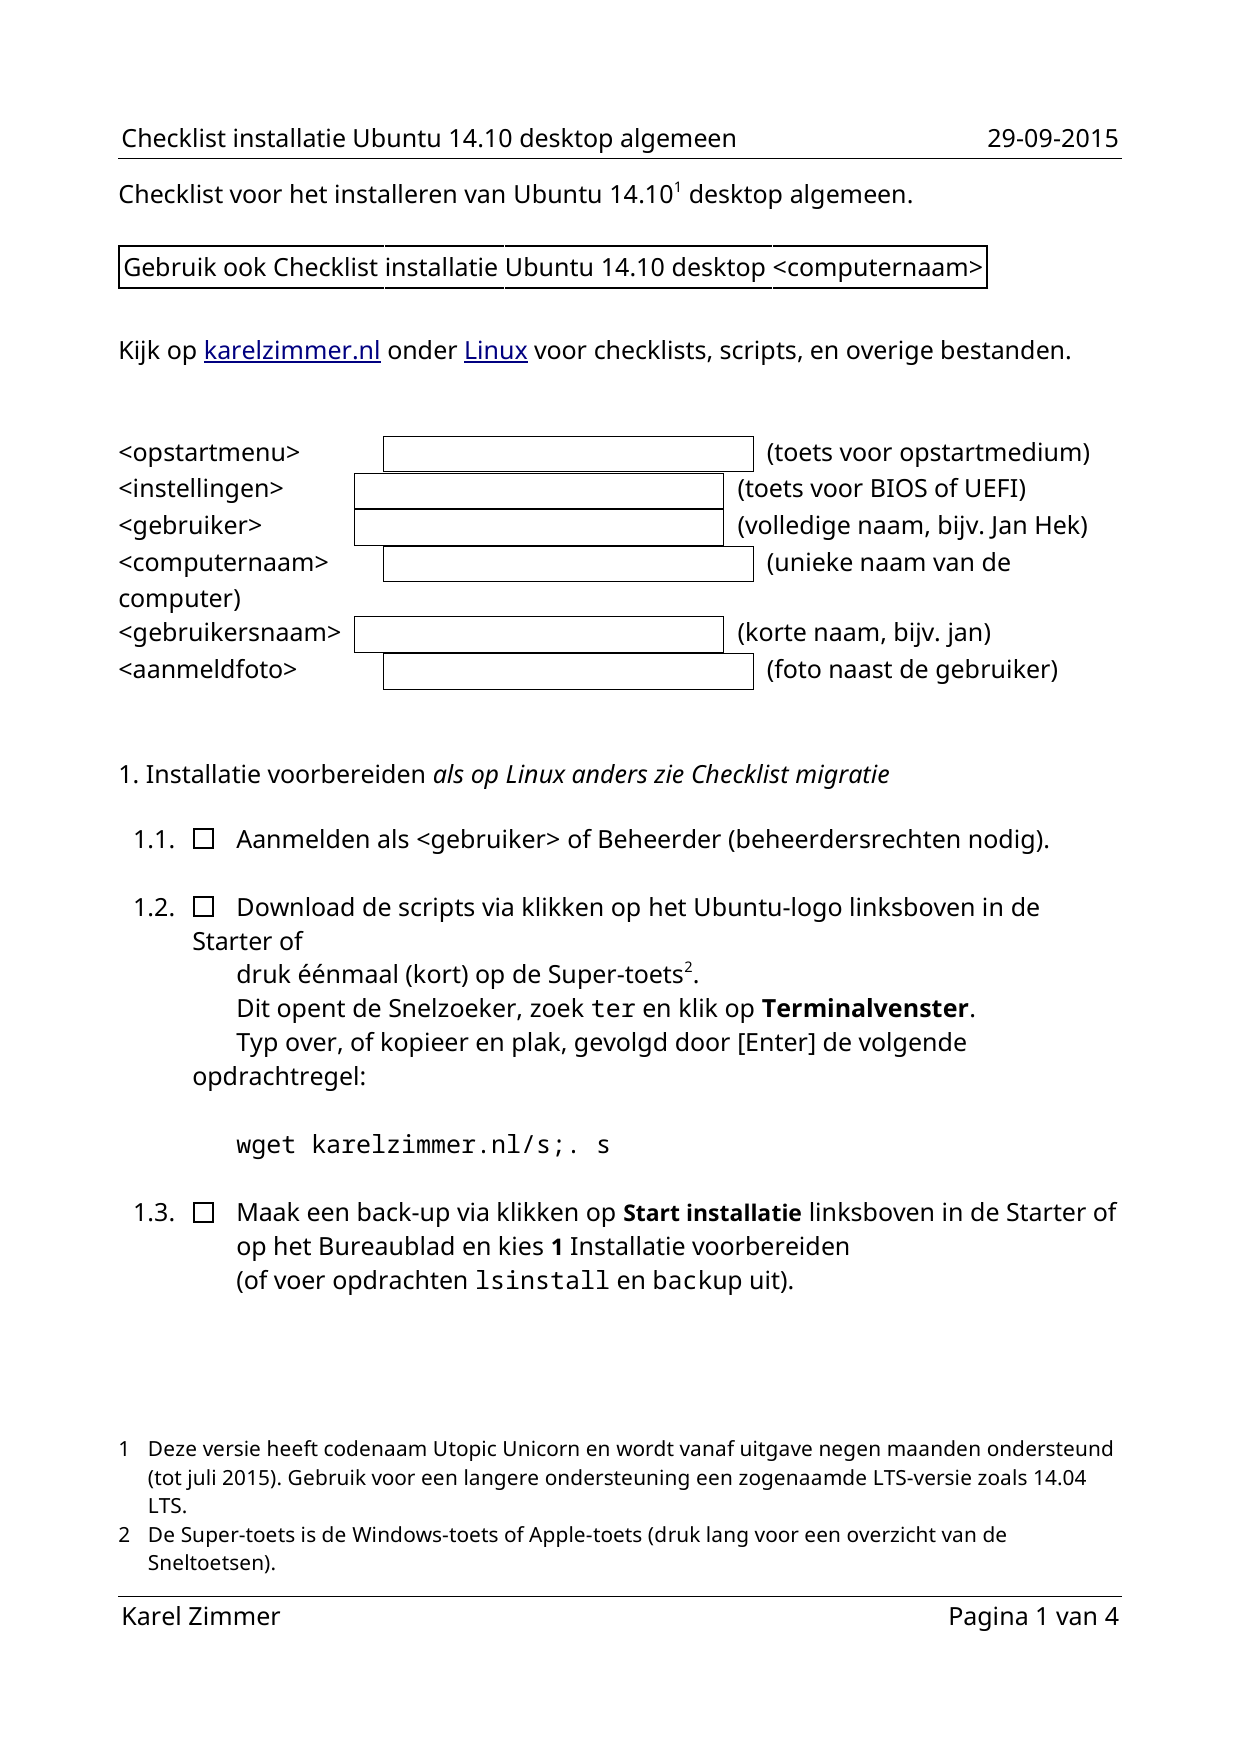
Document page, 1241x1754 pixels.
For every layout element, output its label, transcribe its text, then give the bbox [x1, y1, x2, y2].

text <gebruiker> [118, 508, 354, 545]
text (foto naast de gebruiker) [724, 652, 1122, 689]
list Installatie voorbereiden als op Linux anders zie Checklist migratie [118, 757, 1122, 791]
list Aanmelden als <gebruiker> of Beheerder (beheerdersrechten nodig). [133, 822, 1122, 856]
text Deze versie heeft codenaam Utopic Unicorn en wordt vanaf uitgave negen maanden ondersteund (tot juli 2015). Gebruik voor een langere ondersteuning een zogenaamde LTS-versie zoals 14.04 LTS. [118, 1434, 1122, 1520]
text Checklist voor het installeren van Ubuntu 14.10 desktop algemeen. [118, 177, 1122, 211]
text <computernaam> (unieke naam van de computer) [118, 545, 1122, 615]
text <opstartmenu> (toets voor opstartmedium) [118, 435, 1122, 471]
list De Super-toets is de Windows-toets of Apple-toets (druk lang voor een overzicht van de Sneltoetsen). [118, 1520, 1122, 1577]
text Gebruik ook Checklist installatie Ubuntu 14.10 desktop <computernaam> [120, 246, 986, 288]
text <instellingen> (toets voor BIOS of UEFI) [118, 471, 1122, 508]
text (volledige naam, bijv. Jan Hek) [724, 508, 1122, 545]
list Maak een back-up via klikken op Start installatie linksboven in de Starter of op het Bureaublad en kies 1 Installatie voorbereiden (of voer opdrachten lsinstall en backup uit). [133, 1195, 1122, 1297]
text [988, 245, 1122, 289]
text <aanmeldfoto> [118, 652, 383, 689]
list Download de scripts via klikken op het Ubuntu-logo linksboven in de Starter of druk éénmaal (kort) op de Super-toets. Dit opent de Snelzoeker, zoek ter en klik op Terminalvenster. Typ over, of kopieer en plak, gevolgd door [Enter] de volgende opdrachtregel: wget karelzimmer.nl/s;. s [133, 889, 1122, 1161]
text Kijk op karelzimmer.nl onder Linux voor checklists, scripts, en overige bestanden. [118, 333, 1122, 367]
text <gebruikersnaam> (korte naam, bijv. jan) [118, 615, 1122, 652]
